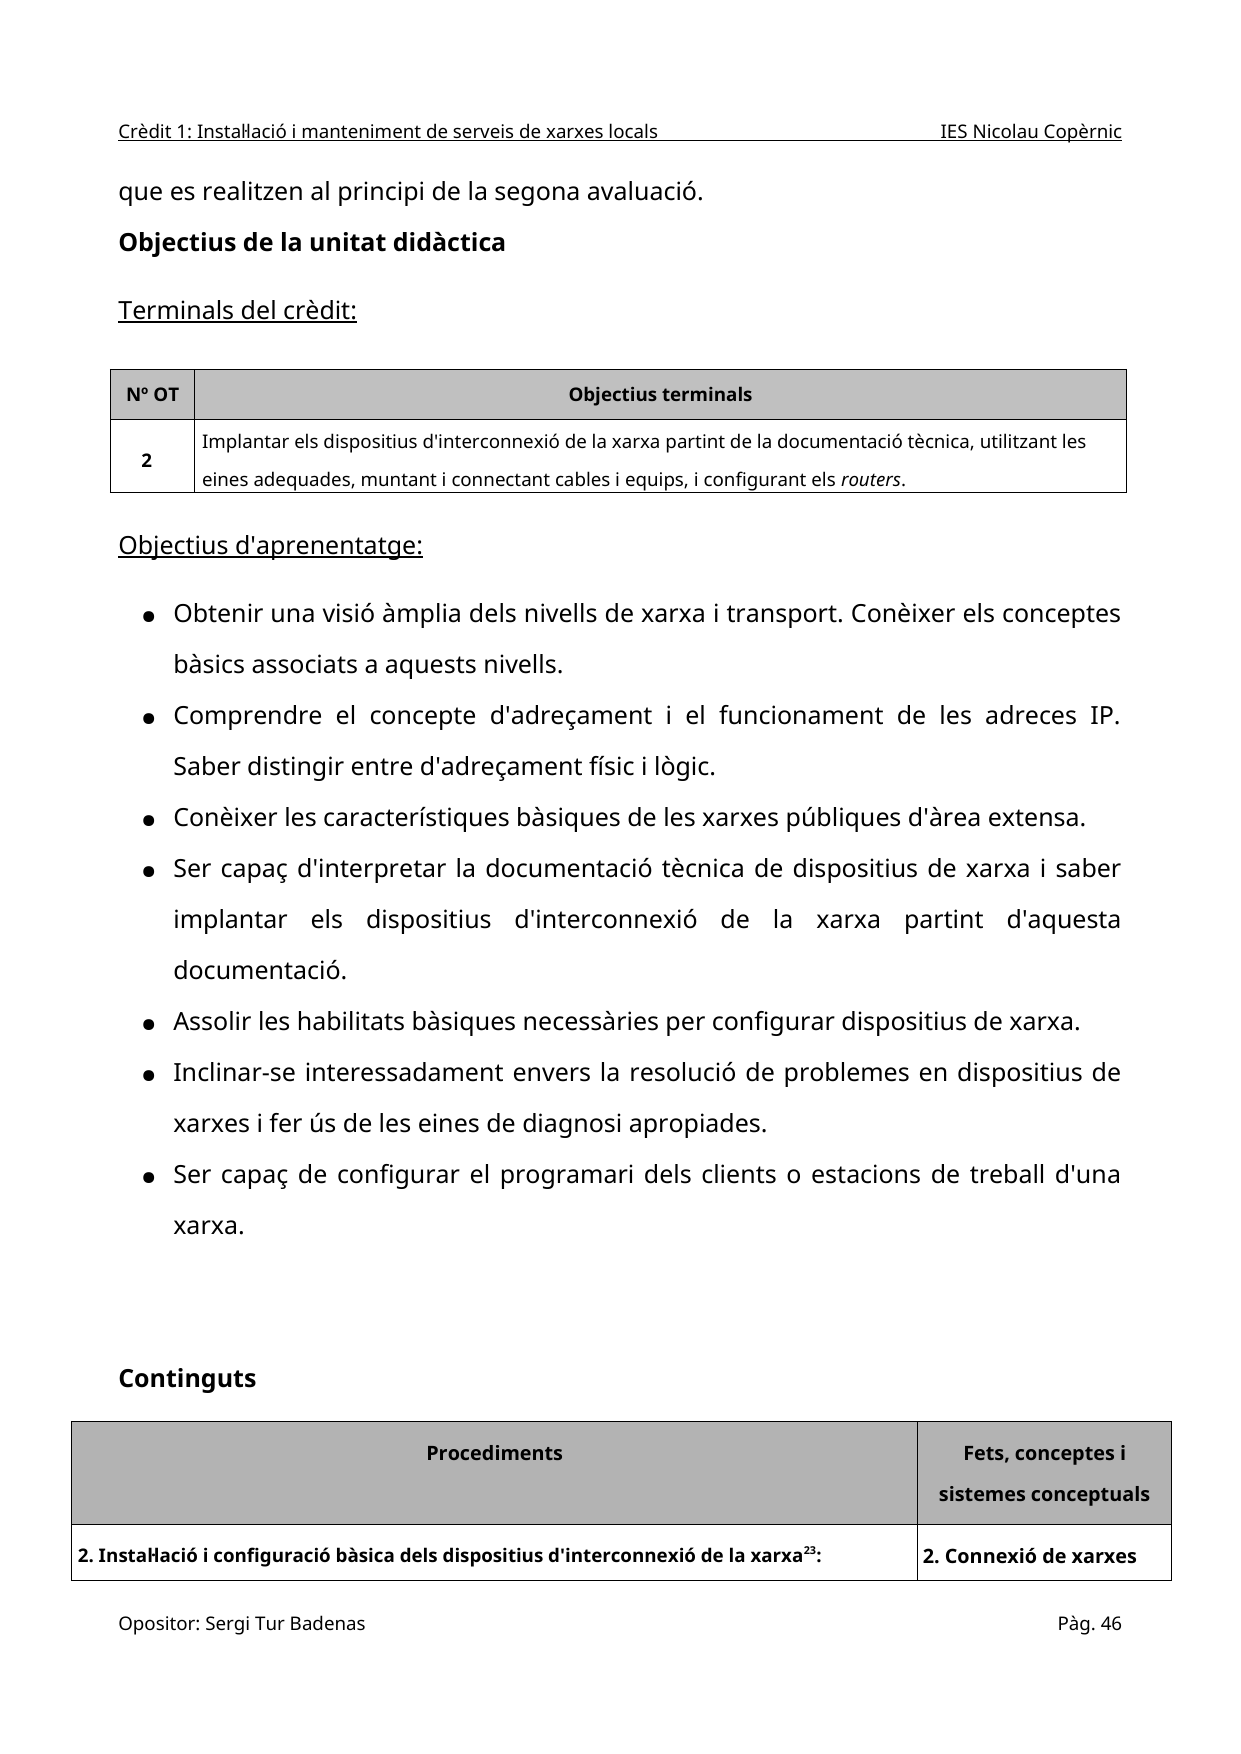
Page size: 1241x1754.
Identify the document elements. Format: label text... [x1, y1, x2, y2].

list Ser capaç de configurar el programari dels clients o estacions de treball d'una xarxa. [141, 1157, 1122, 1242]
table_cell 2. Connexió de xarxes [918, 1525, 1171, 1580]
table_cell 2 [111, 420, 194, 492]
list Inclinar-se interessadament envers la resolució de problemes en dispositius de xarxes i fer ús de les eines de diagnosi apropiades. [141, 1055, 1122, 1140]
text Terminals del crèdit: [118, 292, 1122, 326]
text Continguts [118, 1361, 1122, 1395]
list Ser capaç d'interpretar la documentació tècnica de dispositius de xarxa i saber implantar els dispositius d'interconnexió de la xarxa partint d'aquesta documentació. [141, 851, 1122, 987]
table_header Nº OT [111, 370, 194, 419]
table_cell 2. Instal·lació i configuració bàsica dels dispositius d'interconnexió de la xarxa: 2a. Interpretació de la documentació tècnica identificant la simbologia i els dispositius que componen la instal·lació. 2b. Selecció de les eines adequades per efectuar la instal·lació i la configuració dels dispositius de xarxa. 2c. Instal·lació i connexió dels cables i els equips. 2d. Introducció de la programació bàsica dels commutadors i els encaminadors. 2e. Comprovació de la connectivitat. 2f. Documentació de les activitats realitzades i els resultats obtinguts. 4. Configuració dels dispositius del maquinari de la xarxa en els llocs de treball: 4e. Selecció i configuració del protocol de xarxa. 4f. Comprovació de la instal·lació amb utilitats de diagnosi. 4g. Documentació de les tasques i els resultats obtinguts. 6. Resolució de les incidències més usuals que podem trobar en l'explotació del servei de xarxa LAN a nivell de xarxa i transport: 6a. Identificació dels símptomes de l'avaria. 6b. Caracterització de l'avaria segons els efectes produïts. 6c. Formulació d'una hipòtesi de la causa de l'avaria relacionant-la amb els símptomes detectats. 6e. Localització i arranjament de l'avaria. 6f. Resposta a les incidències que surtin durant l'actuació. 6g. Documentació de les tasques i els resultats obtinguts. [72, 1525, 917, 1580]
list Conèixer les característiques bàsiques de les xarxes públiques d'àrea extensa. [141, 799, 1122, 834]
text Objectius d'aprenentatge: [118, 527, 1122, 561]
list Assolir les habilitats bàsiques necessàries per configurar dispositius de xarxa. [141, 1004, 1122, 1038]
table_header Procediments [72, 1422, 917, 1524]
table_header Fets, conceptes i sistemes conceptuals [918, 1422, 1171, 1524]
list Obtenir una visió àmplia dels nivells de xarxa i transport. Conèixer els conceptes bàsics associats a aquests nivells. [141, 595, 1122, 681]
text que es realitzen al principi de la segona avaluació. [118, 173, 1122, 207]
table_header Objectius terminals [195, 370, 1126, 419]
list Comprendre el concepte d'adreçament i el funcionament de les adreces IP. Saber distingir entre d'adreçament físic i lògic. [141, 697, 1122, 783]
text Objectius de la unitat didàctica [118, 224, 1122, 258]
table_cell Implantar els dispositius d'interconnexió de la xarxa partint de la documentació tècnica, utilitzant les eines adequades, muntant i connectant cables i equips, i configurant els routers. [195, 420, 1126, 492]
